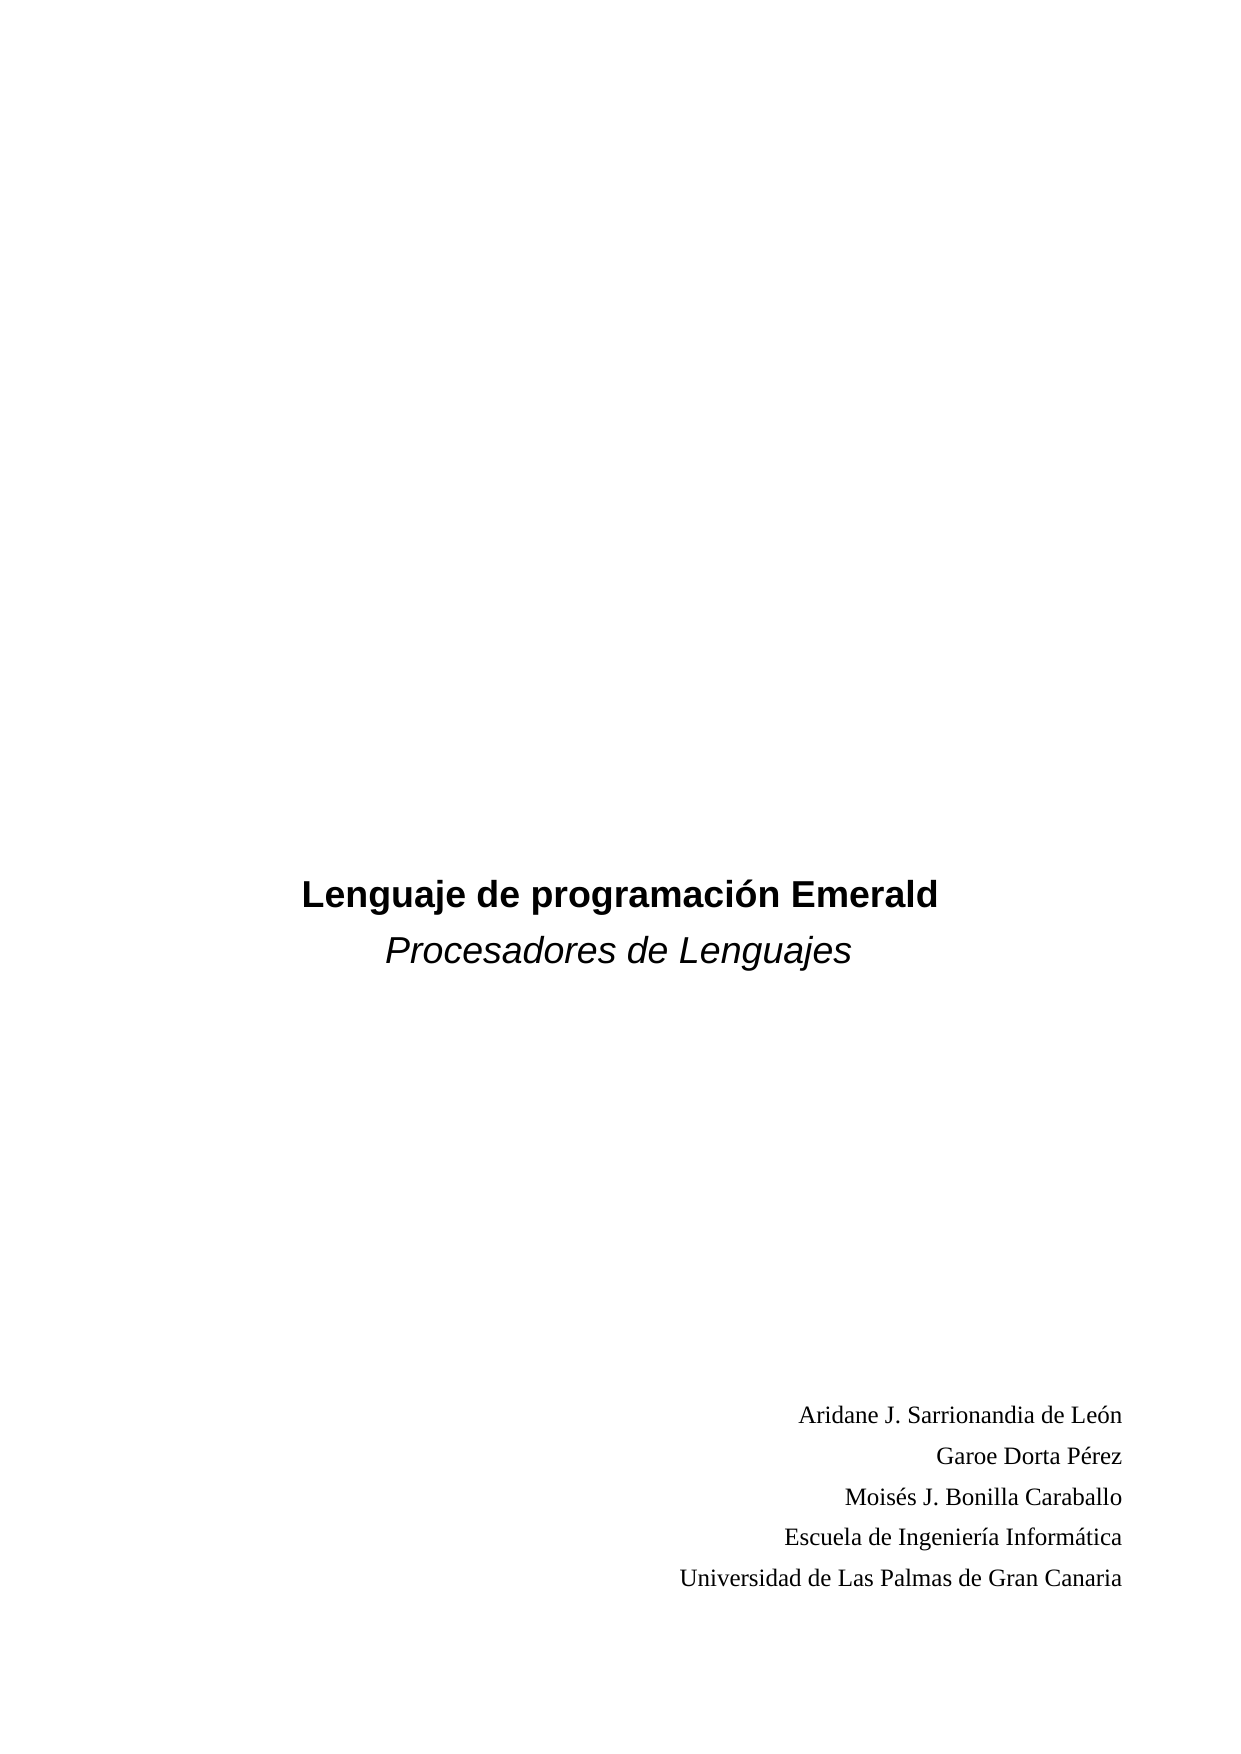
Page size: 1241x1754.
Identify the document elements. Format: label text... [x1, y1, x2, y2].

text Garoe Dorta Pérez [118, 1441, 1122, 1470]
subtitle Procesadores de Lenguajes [118, 928, 1122, 971]
text Moisés J. Bonilla Caraballo [118, 1482, 1122, 1510]
text Escuela de Ingeniería Informática [118, 1522, 1122, 1551]
title Lenguaje de programación Emerald [118, 872, 1122, 916]
text Aridane J. Sarrionandia de León [118, 1401, 1122, 1429]
text Universidad de Las Palmas de Gran Canaria [118, 1563, 1122, 1591]
